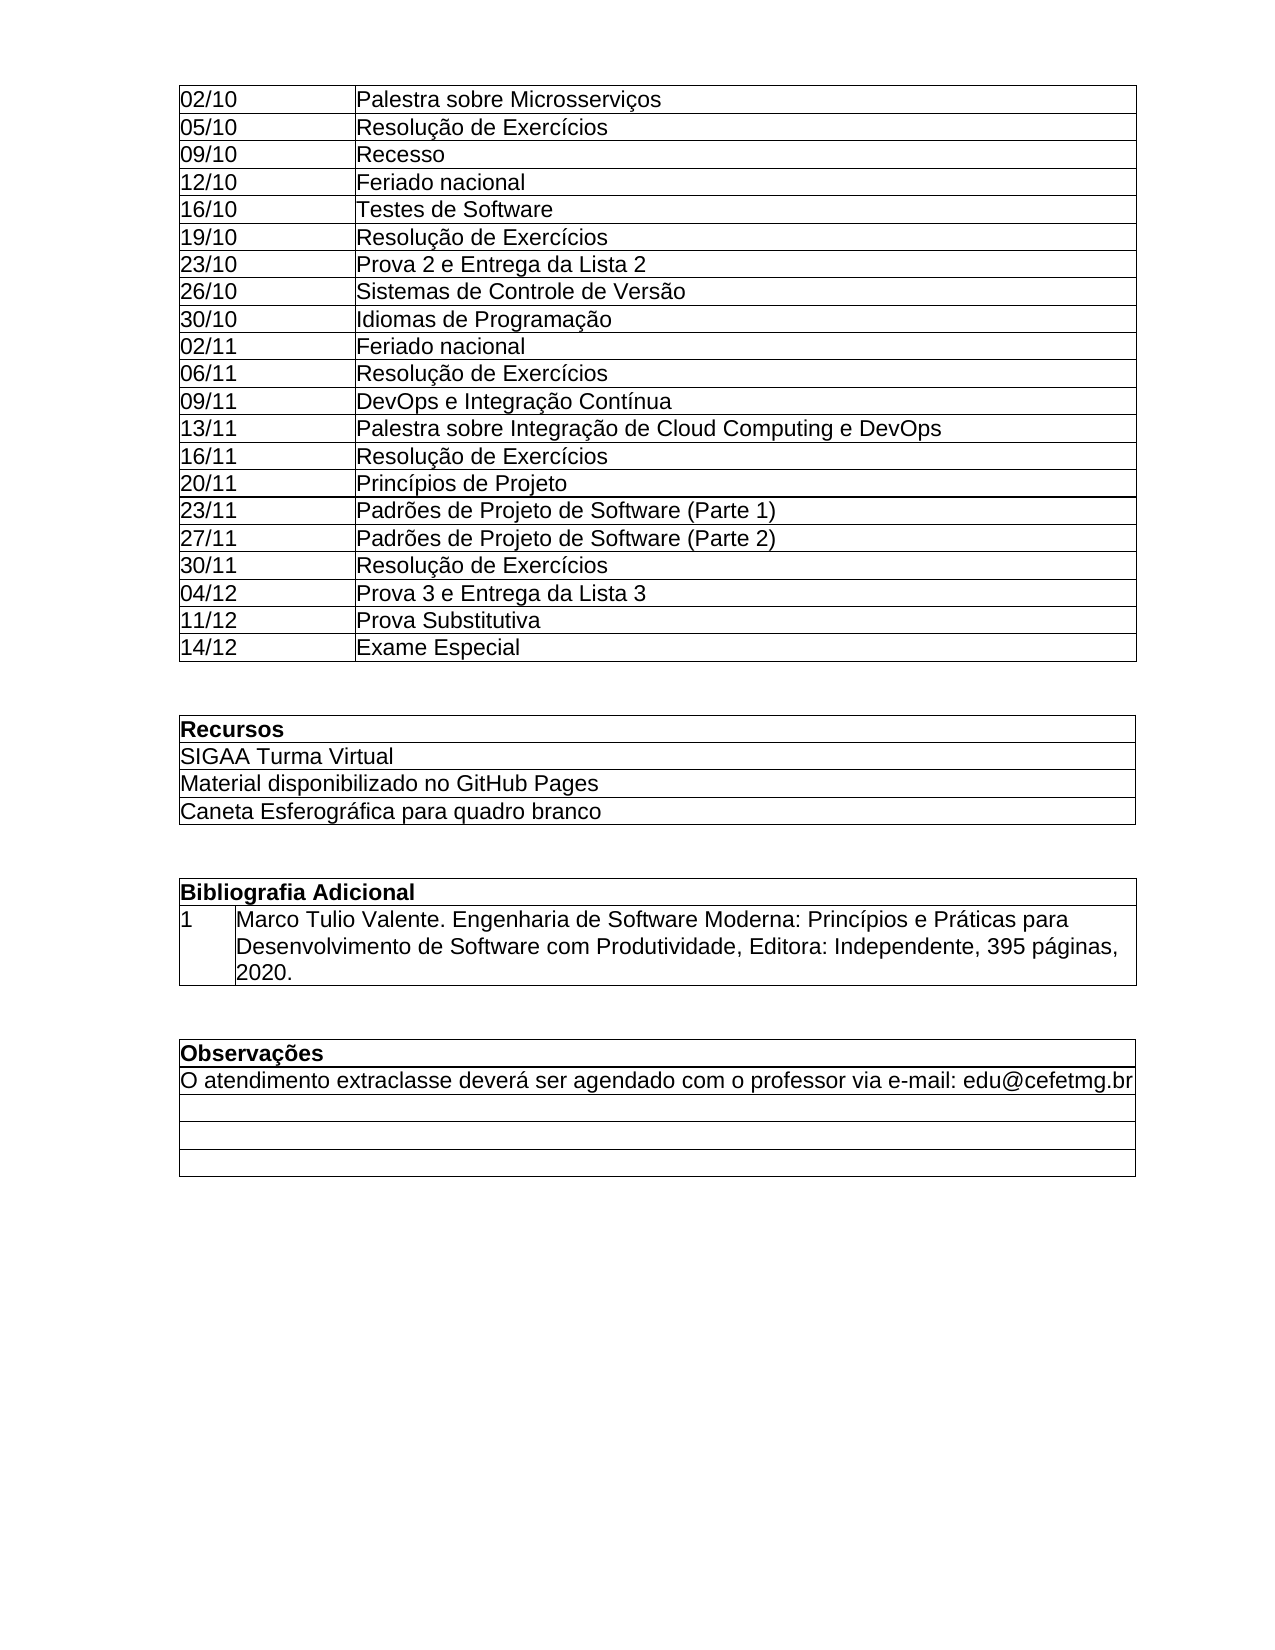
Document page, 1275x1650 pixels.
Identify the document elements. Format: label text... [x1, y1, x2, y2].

table_cell 30/11 [180, 552, 355, 578]
table_cell 16/10 [180, 196, 355, 222]
table_header Observações [180, 1040, 1135, 1066]
table_cell 09/11 [180, 388, 355, 414]
table_cell [180, 1095, 1135, 1121]
table_cell DevOps e Integração Contínua [356, 388, 1136, 414]
table_cell 20/11 [180, 470, 355, 496]
table_cell Idiomas de Programação [356, 306, 1136, 332]
table_header Recursos [180, 716, 1135, 742]
table_cell Resolução de Exercícios [356, 114, 1136, 140]
table_cell 11/12 [180, 607, 355, 633]
table_cell Padrões de Projeto de Software (Parte 1) [356, 498, 1136, 524]
table_cell 05/10 [180, 114, 355, 140]
table_cell [180, 1122, 1135, 1149]
table_cell Caneta Esferográfica para quadro branco [180, 798, 1135, 824]
table_cell 26/10 [180, 278, 355, 304]
table_cell Recesso [356, 141, 1136, 168]
table_cell 02/11 [180, 333, 355, 359]
table_cell [180, 1150, 1135, 1176]
table_cell Testes de Software [356, 196, 1136, 222]
table_cell Material disponibilizado no GitHub Pages [180, 770, 1135, 797]
table_cell Marco Tulio Valente. Engenharia de Software Moderna: Princípios e Práticas para Desenvolvimento de Software com Produtividade, Editora: Independente, 395 páginas, 2020. [236, 906, 1136, 985]
table_cell SIGAA Turma Virtual [180, 743, 1135, 769]
table_cell Resolução de Exercícios [356, 443, 1136, 469]
table_cell Feriado nacional [356, 333, 1136, 359]
table_cell 06/11 [180, 360, 355, 387]
table_cell 12/10 [180, 169, 355, 195]
table_cell 09/10 [180, 141, 355, 168]
table_cell Prova 3 e Entrega da Lista 3 [356, 580, 1136, 606]
table_cell 23/11 [180, 498, 355, 524]
table_cell Exame Especial [356, 634, 1136, 661]
table_cell Sistemas de Controle de Versão [356, 278, 1136, 304]
table_cell Princípios de Projeto [356, 470, 1136, 496]
table_cell 30/10 [180, 306, 355, 332]
table_cell Resolução de Exercícios [356, 360, 1136, 387]
table_cell 13/11 [180, 415, 355, 442]
table_cell Prova 2 e Entrega da Lista 2 [356, 251, 1136, 277]
table_cell 1 [180, 906, 235, 985]
table_header Bibliografia Adicional [180, 879, 1136, 905]
table_cell 23/10 [180, 251, 355, 277]
table_cell 14/12 [180, 634, 355, 661]
table_cell Palestra sobre Integração de Cloud Computing e DevOps [356, 415, 1136, 442]
table_cell Resolução de Exercícios [356, 552, 1136, 578]
table_cell 04/12 [180, 580, 355, 606]
table_cell O atendimento extraclasse deverá ser agendado com o professor via e-mail: edu@cefetmg.br [180, 1068, 1135, 1094]
table_cell Prova Substitutiva [356, 607, 1136, 633]
table_cell Padrões de Projeto de Software (Parte 2) [356, 525, 1136, 551]
table_cell Resolução de Exercícios [356, 224, 1136, 250]
table_cell 27/11 [180, 525, 355, 551]
table_cell 19/10 [180, 224, 355, 250]
table_cell 16/11 [180, 443, 355, 469]
table_cell 02/10 [180, 86, 355, 113]
table_cell Feriado nacional [356, 169, 1136, 195]
table_cell Palestra sobre Microsserviços [356, 86, 1136, 113]
